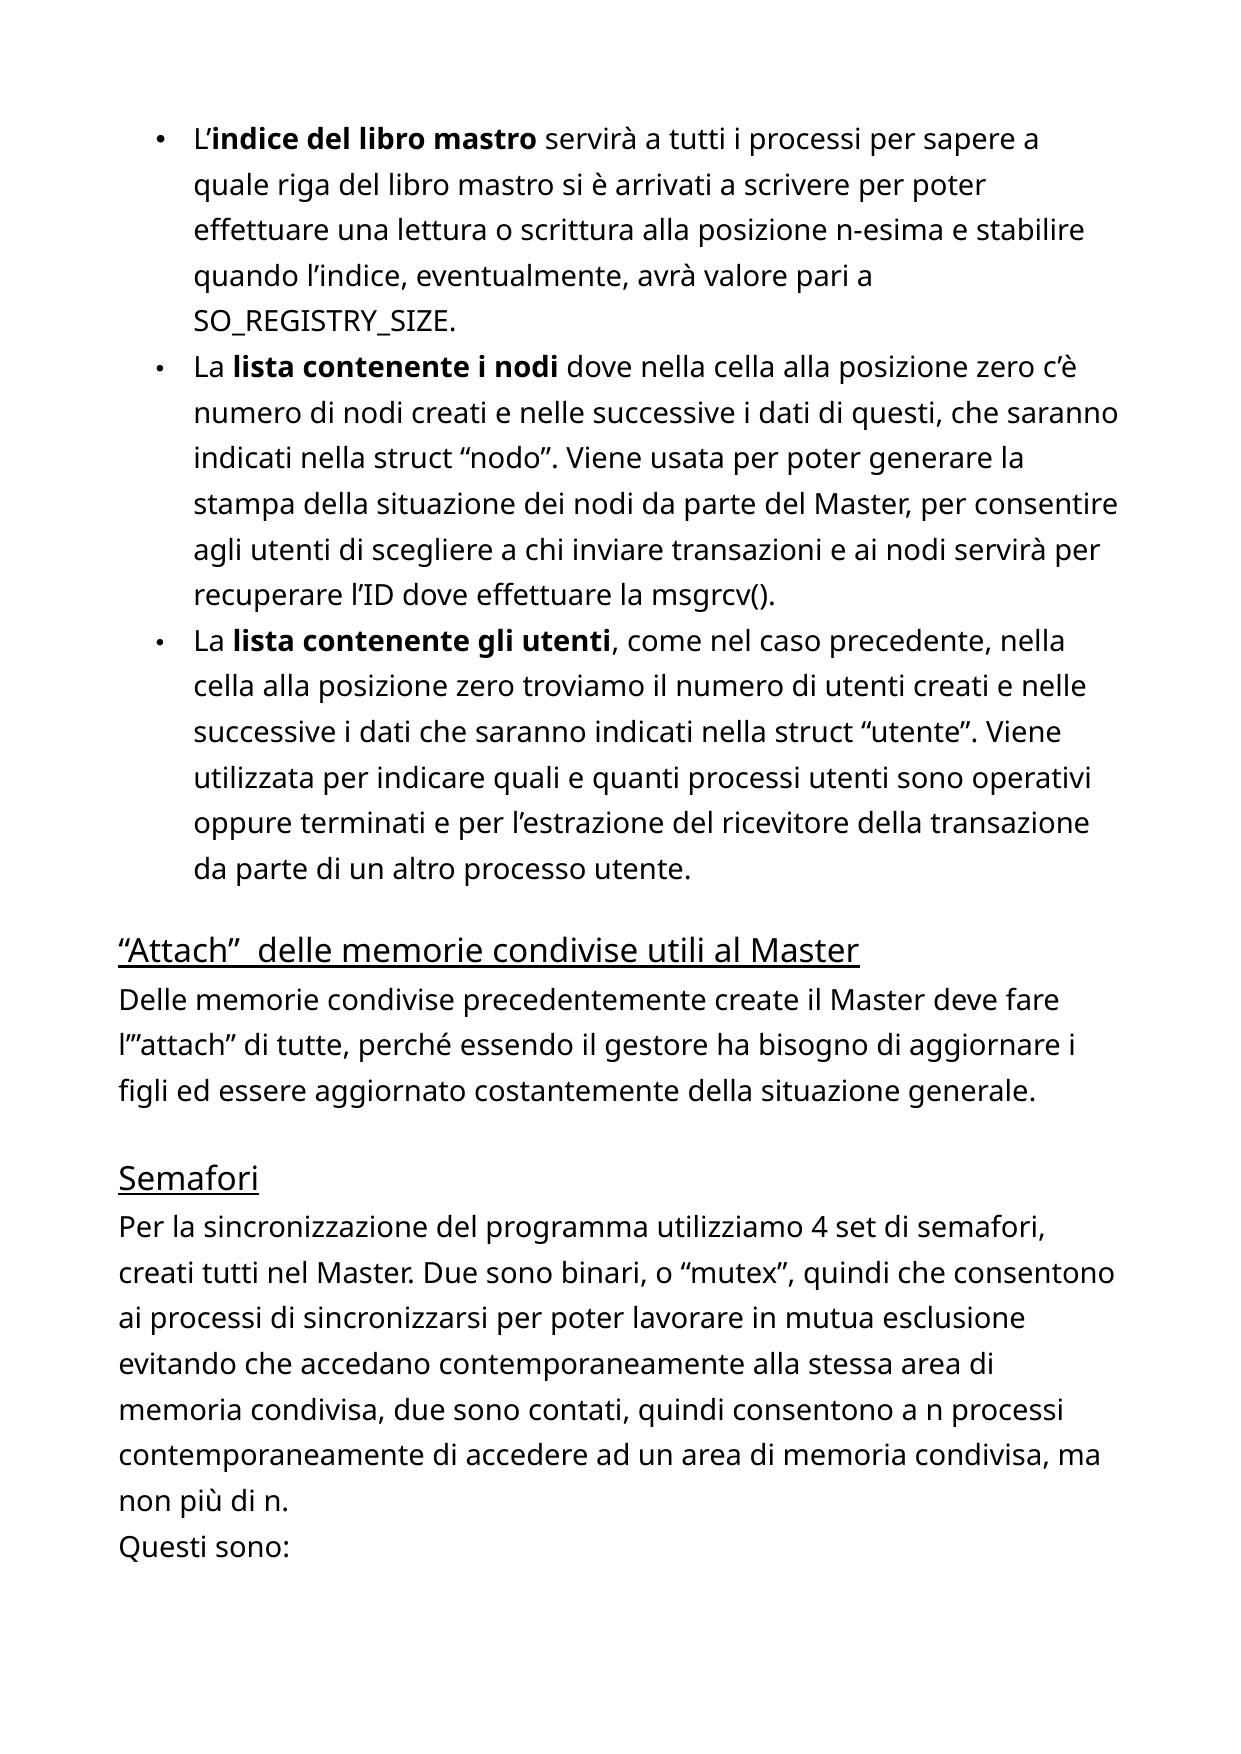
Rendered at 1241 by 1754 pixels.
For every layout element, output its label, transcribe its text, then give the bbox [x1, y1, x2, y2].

text Delle memorie condivise precedentemente create il Master deve fare l’”attach” di tutte, perché essendo il gestore ha bisogno di aggiornare i figli ed essere aggiornato costantemente della situazione generale. [118, 979, 1122, 1110]
text Semafori [118, 1154, 1122, 1200]
list La lista contenente gli utenti, come nel caso precedente, nella cella alla posizione zero troviamo il numero di utenti creati e nelle successive i dati che saranno indicati nella struct “utente”. Viene utilizzata per indicare quali e quanti processi utenti sono operativi oppure terminati e per l’estrazione del ricevitore della transazione da parte di un altro processo utente. [156, 620, 1122, 888]
text Questi sono: [118, 1526, 1122, 1566]
list La lista contenente i nodi dove nella cella alla posizione zero c’è numero di nodi creati e nelle successive i dati di questi, che saranno indicati nella struct “nodo”. Viene usata per poter generare la stampa della situazione dei nodi da parte del Master, per consentire agli utenti di scegliere a chi inviare transazioni e ai nodi servirà per recuperare l’ID dove effettuare la msgrcv(). [156, 346, 1122, 614]
text Per la sincronizzazione del programma utilizziamo 4 set di semafori, creati tutti nel Master. Due sono binari, o “mutex”, quindi che consentono ai processi di sincronizzarsi per poter lavorare in mutua esclusione evitando che accedano contemporaneamente alla stessa area di memoria condivisa, due sono contati, quindi consentono a n processi contemporaneamente di accedere ad un area di memoria condivisa, ma non più di n. [118, 1207, 1122, 1520]
text “Attach” delle memorie condivise utili al Master [118, 927, 1122, 972]
list L’indice del libro mastro servirà a tutti i processi per sapere a quale riga del libro mastro si è arrivati a scrivere per poter effettuare una lettura o scrittura alla posizione n-esima e stabilire quando l’indice, eventualmente, avrà valore pari a SO_REGISTRY_SIZE. [156, 118, 1122, 340]
